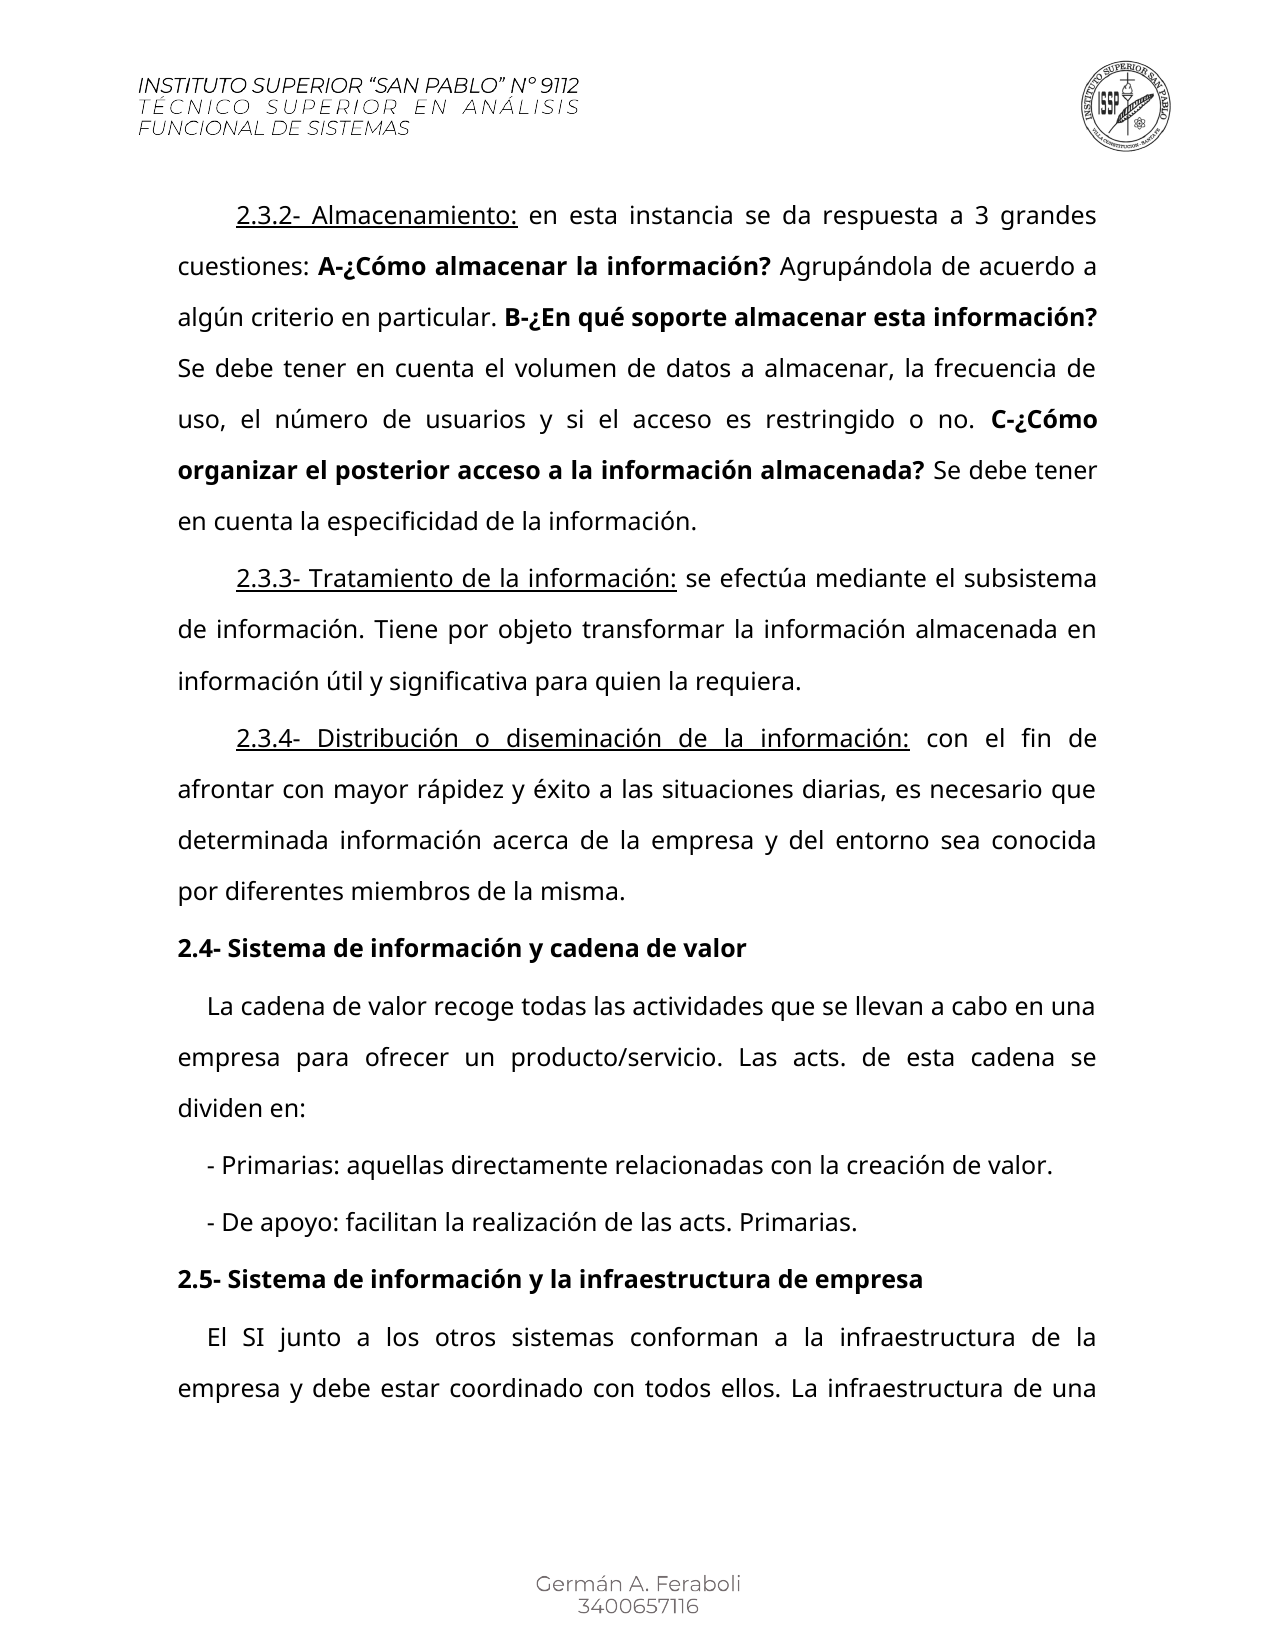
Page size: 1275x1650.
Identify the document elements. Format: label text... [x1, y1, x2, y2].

picture [0, 15, 1275, 198]
text 2.4- Sistema de información y cadena de valor [177, 931, 1098, 965]
text La cadena de valor recoge todas las actividades que se llevan a cabo en una empresa para ofrecer un producto/servicio. Las acts. de esta cadena se dividen en: [177, 988, 1098, 1124]
text 2.5- Sistema de información y la infraestructura de empresa [177, 1262, 1098, 1296]
text 2.3.2- Almacenamiento: en esta instancia se da respuesta a 3 grandes cuestiones: A-¿Cómo almacenar la información? Agrupándola de acuerdo a algún criterio en particular. B-¿En qué soporte almacenar esta información? Se debe tener en cuenta el volumen de datos a almacenar, la frecuencia de uso, el número de usuarios y si el acceso es restringido o no. C-¿Cómo organizar el posterior acceso a la información almacenada? Se debe tener en cuenta la especificidad de la información. [177, 199, 1098, 538]
text 2.3.3- Tratamiento de la información: se efectúa mediante el subsistema de información. Tiene por objeto transformar la información almacenada en información útil y significativa para quien la requiera. [177, 561, 1098, 697]
text 2.3.4- Distribución o diseminación de la información: con el fin de afrontar con mayor rápidez y éxito a las situaciones diarias, es necesario que determinada información acerca de la empresa y del entorno sea conocida por diferentes miembros de la misma. [177, 721, 1098, 908]
text - Primarias: aquellas directamente relacionadas con la creación de valor. [177, 1148, 1098, 1182]
picture [0, 1550, 1275, 1643]
text El SI junto a los otros sistemas conforman a la infraestructura de la empresa y debe estar coordinado con todos ellos. La infraestructura de una [177, 1319, 1098, 1404]
text - De apoyo: facilitan la realización de las acts. Primarias. [177, 1205, 1098, 1239]
